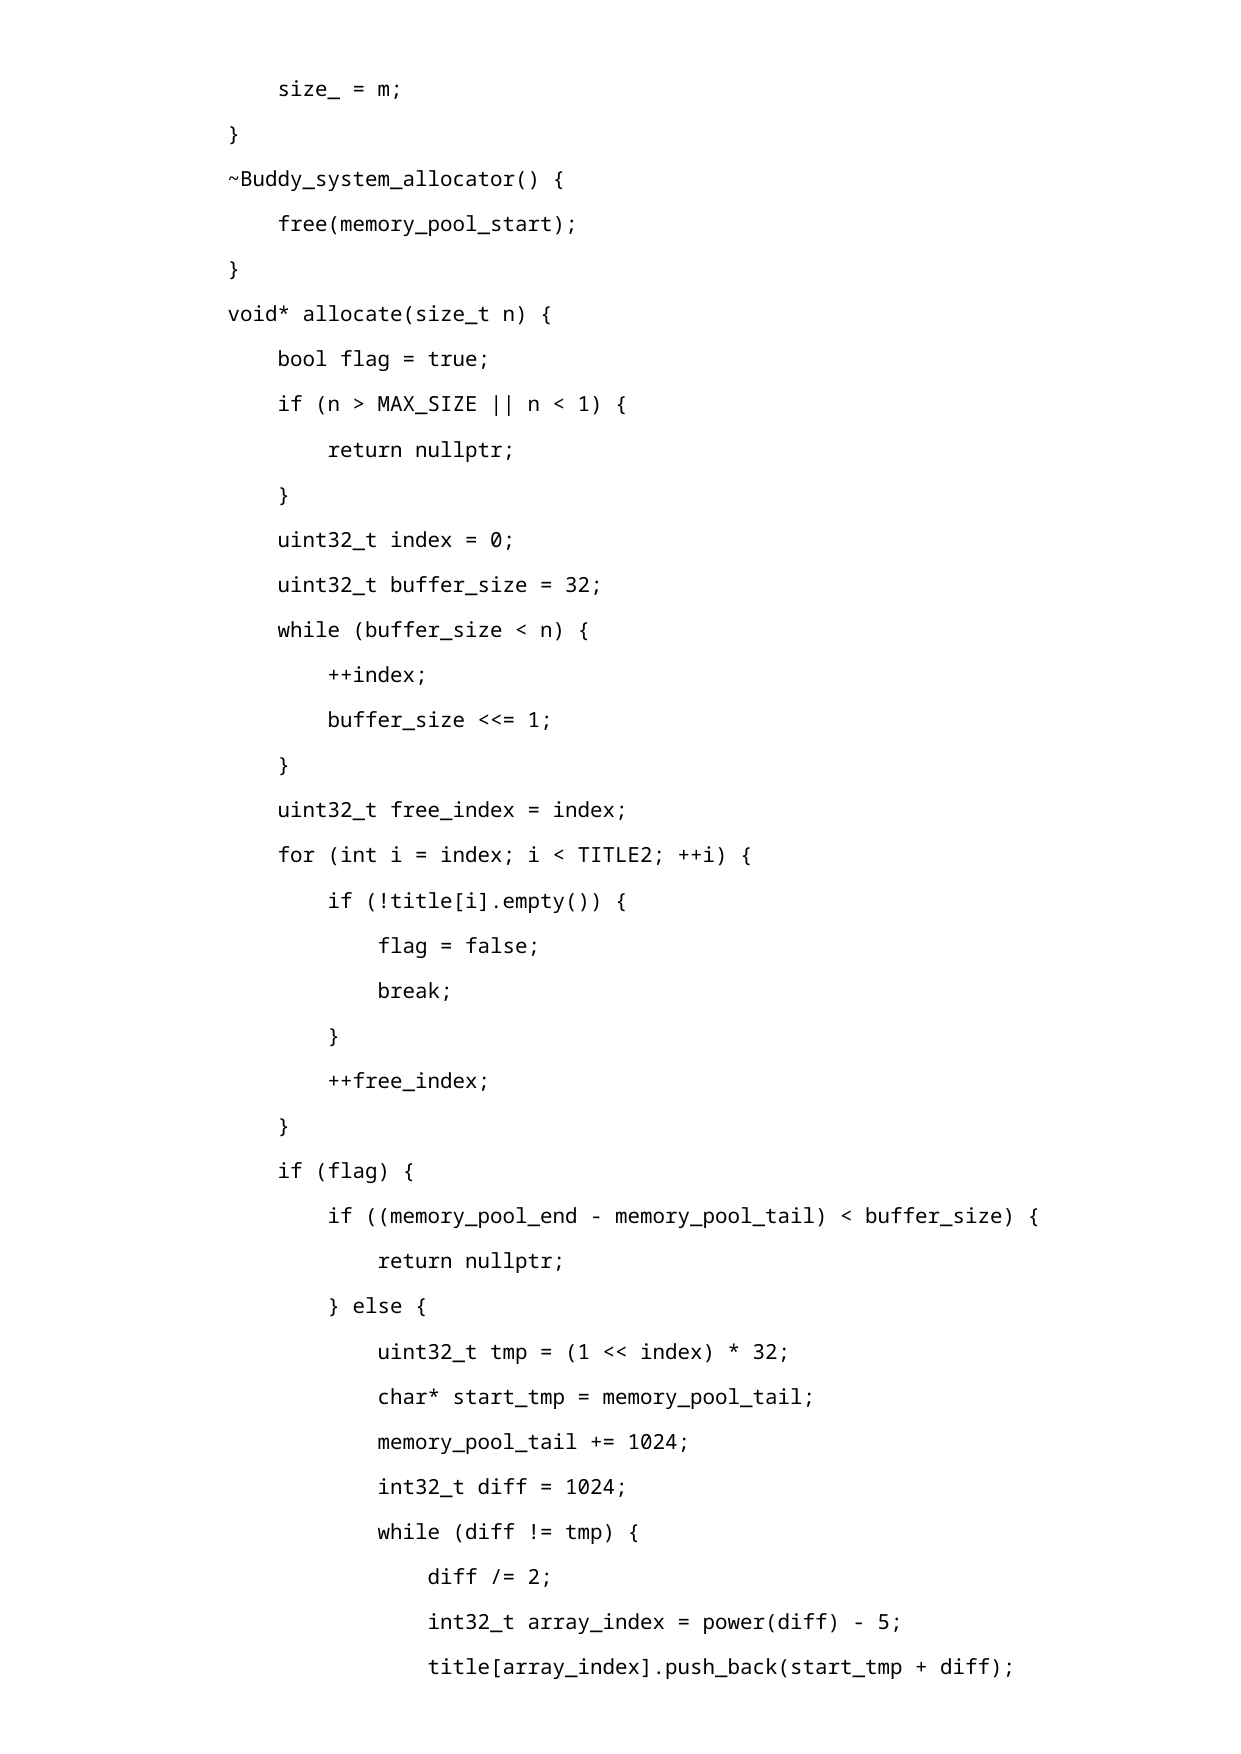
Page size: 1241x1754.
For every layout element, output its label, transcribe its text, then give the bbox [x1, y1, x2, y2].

text bool flag = true; [177, 344, 1211, 373]
text size_ = m; [177, 74, 1211, 102]
text buffer_size <<= 1; [177, 705, 1211, 734]
text uint32_t index = 0; [177, 525, 1211, 553]
text int32_t diff = 1024; [177, 1472, 1211, 1501]
text } else { [177, 1292, 1211, 1320]
text } [177, 750, 1211, 779]
text } [177, 1021, 1211, 1049]
text break; [177, 976, 1211, 1004]
text char* start_tmp = memory_pool_tail; [177, 1382, 1211, 1410]
text memory_pool_tail += 1024; [177, 1427, 1211, 1455]
text uint32_t buffer_size = 32; [177, 570, 1211, 598]
text for (int i = index; i < TITLE2; ++i) { [177, 841, 1211, 869]
text if (!title[i].empty()) { [177, 886, 1211, 914]
text if ((memory_pool_end - memory_pool_tail) < buffer_size) { [177, 1201, 1211, 1230]
text while (buffer_size < n) { [177, 615, 1211, 643]
text } [177, 480, 1211, 508]
text } [177, 119, 1211, 147]
text ++free_index; [177, 1066, 1211, 1094]
text int32_t array_index = power(diff) - 5; [177, 1607, 1211, 1636]
text if (flag) { [177, 1156, 1211, 1185]
text uint32_t free_index = index; [177, 796, 1211, 824]
text free(memory_pool_start); [177, 209, 1211, 238]
text return nullptr; [177, 1247, 1211, 1275]
text } [177, 1111, 1211, 1140]
text } [177, 254, 1211, 283]
text if (n > MAX_SIZE || n < 1) { [177, 389, 1211, 418]
text title[array_index].push_back(start_tmp + diff); [177, 1652, 1211, 1681]
text ~Buddy_system_allocator() { [177, 164, 1211, 192]
text flag = false; [177, 931, 1211, 959]
text return nullptr; [177, 435, 1211, 463]
text uint32_t tmp = (1 << index) * 32; [177, 1337, 1211, 1365]
text ++index; [177, 660, 1211, 689]
text diff /= 2; [177, 1562, 1211, 1591]
text void* allocate(size_t n) { [177, 299, 1211, 328]
text while (diff != tmp) { [177, 1517, 1211, 1546]
